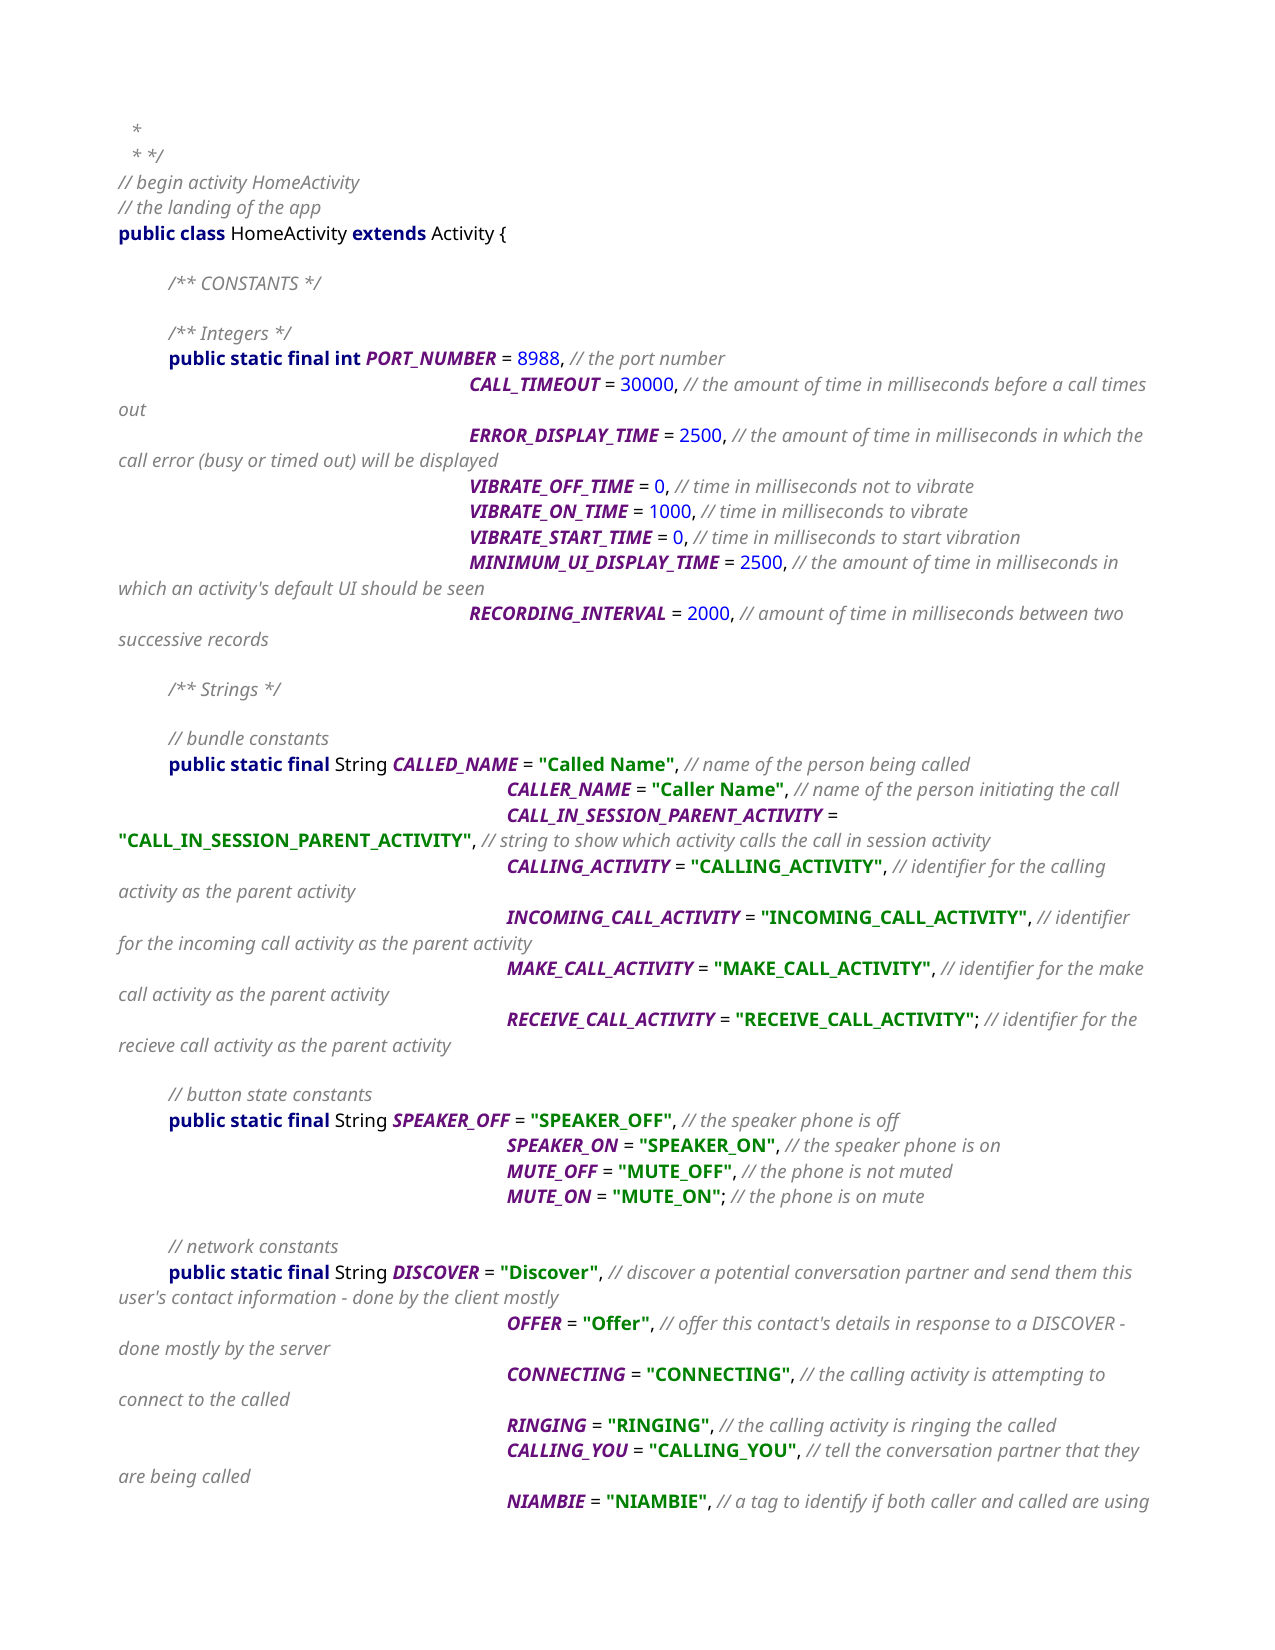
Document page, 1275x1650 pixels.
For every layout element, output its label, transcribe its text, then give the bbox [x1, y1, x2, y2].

text CALLING_ACTIVITY = "CALLING_ACTIVITY", // identifier for the calling activity as the parent activity [118, 853, 1157, 904]
text VIBRATE_ON_TIME = 1000, // time in milliseconds to vibrate [118, 498, 1157, 524]
text VIBRATE_START_TIME = 0, // time in milliseconds to start vibration [118, 524, 1157, 549]
text MUTE_OFF = "MUTE_OFF", // the phone is not muted [118, 1158, 1157, 1184]
text public static final String SPEAKER_OFF = "SPEAKER_OFF", // the speaker phone is off [118, 1107, 1157, 1133]
text RECORDING_INTERVAL = 2000, // amount of time in milliseconds between two successive records [118, 601, 1157, 652]
text MINIMUM_UI_DISPLAY_TIME = 2500, // the amount of time in milliseconds in which an activity's default UI should be seen [118, 549, 1157, 601]
text public static final int PORT_NUMBER = 8988, // the port number [118, 345, 1157, 371]
text * [118, 118, 1157, 144]
text RECEIVE_CALL_ACTIVITY = "RECEIVE_CALL_ACTIVITY"; // identifier for the recieve call activity as the parent activity [118, 1006, 1157, 1057]
text SPEAKER_ON = "SPEAKER_ON", // the speaker phone is on [118, 1133, 1157, 1158]
text /** CONSTANTS */ [118, 270, 1157, 296]
text public static final String CALLED_NAME = "Called Name", // name of the person being called [118, 751, 1157, 777]
text OFFER = "Offer", // offer this contact's details in response to a DISCOVER - done mostly by the server [118, 1310, 1157, 1361]
text NIAMBIE = "NIAMBIE", // a tag to identify if both caller and called are using [118, 1489, 1157, 1514]
text INCOMING_CALL_ACTIVITY = "INCOMING_CALL_ACTIVITY", // identifier for the incoming call activity as the parent activity [118, 904, 1157, 955]
text CONNECTING = "CONNECTING", // the calling activity is attempting to connect to the called [118, 1361, 1157, 1412]
text // begin activity HomeActivity [118, 169, 1157, 195]
text MUTE_ON = "MUTE_ON"; // the phone is on mute [118, 1184, 1157, 1209]
text CALL_IN_SESSION_PARENT_ACTIVITY = "CALL_IN_SESSION_PARENT_ACTIVITY", // string to show which activity calls the call in session activity [118, 802, 1157, 853]
text CALL_TIMEOUT = 30000, // the amount of time in milliseconds before a call times out [118, 371, 1157, 422]
text // the landing of the app [118, 195, 1157, 220]
text CALLER_NAME = "Caller Name", // name of the person initiating the call [118, 777, 1157, 802]
text MAKE_CALL_ACTIVITY = "MAKE_CALL_ACTIVITY", // identifier for the make call activity as the parent activity [118, 955, 1157, 1006]
text CALLING_YOU = "CALLING_YOU", // tell the conversation partner that they are being called [118, 1438, 1157, 1489]
text public static final String DISCOVER = "Discover", // discover a potential conversation partner and send them this user's contact information - done by the client mostly [118, 1259, 1157, 1310]
text RINGING = "RINGING", // the calling activity is ringing the called [118, 1412, 1157, 1438]
text // button state constants [118, 1082, 1157, 1107]
text * */ [118, 144, 1157, 169]
text ERROR_DISPLAY_TIME = 2500, // the amount of time in milliseconds in which the call error (busy or timed out) will be displayed [118, 422, 1157, 473]
text /** Integers */ [118, 320, 1157, 345]
text // network constants [118, 1233, 1157, 1259]
text // bundle constants [118, 726, 1157, 751]
text /** Strings */ [118, 676, 1157, 701]
text VIBRATE_OFF_TIME = 0, // time in milliseconds not to vibrate [118, 473, 1157, 498]
text public class HomeActivity extends Activity { [118, 220, 1157, 246]
